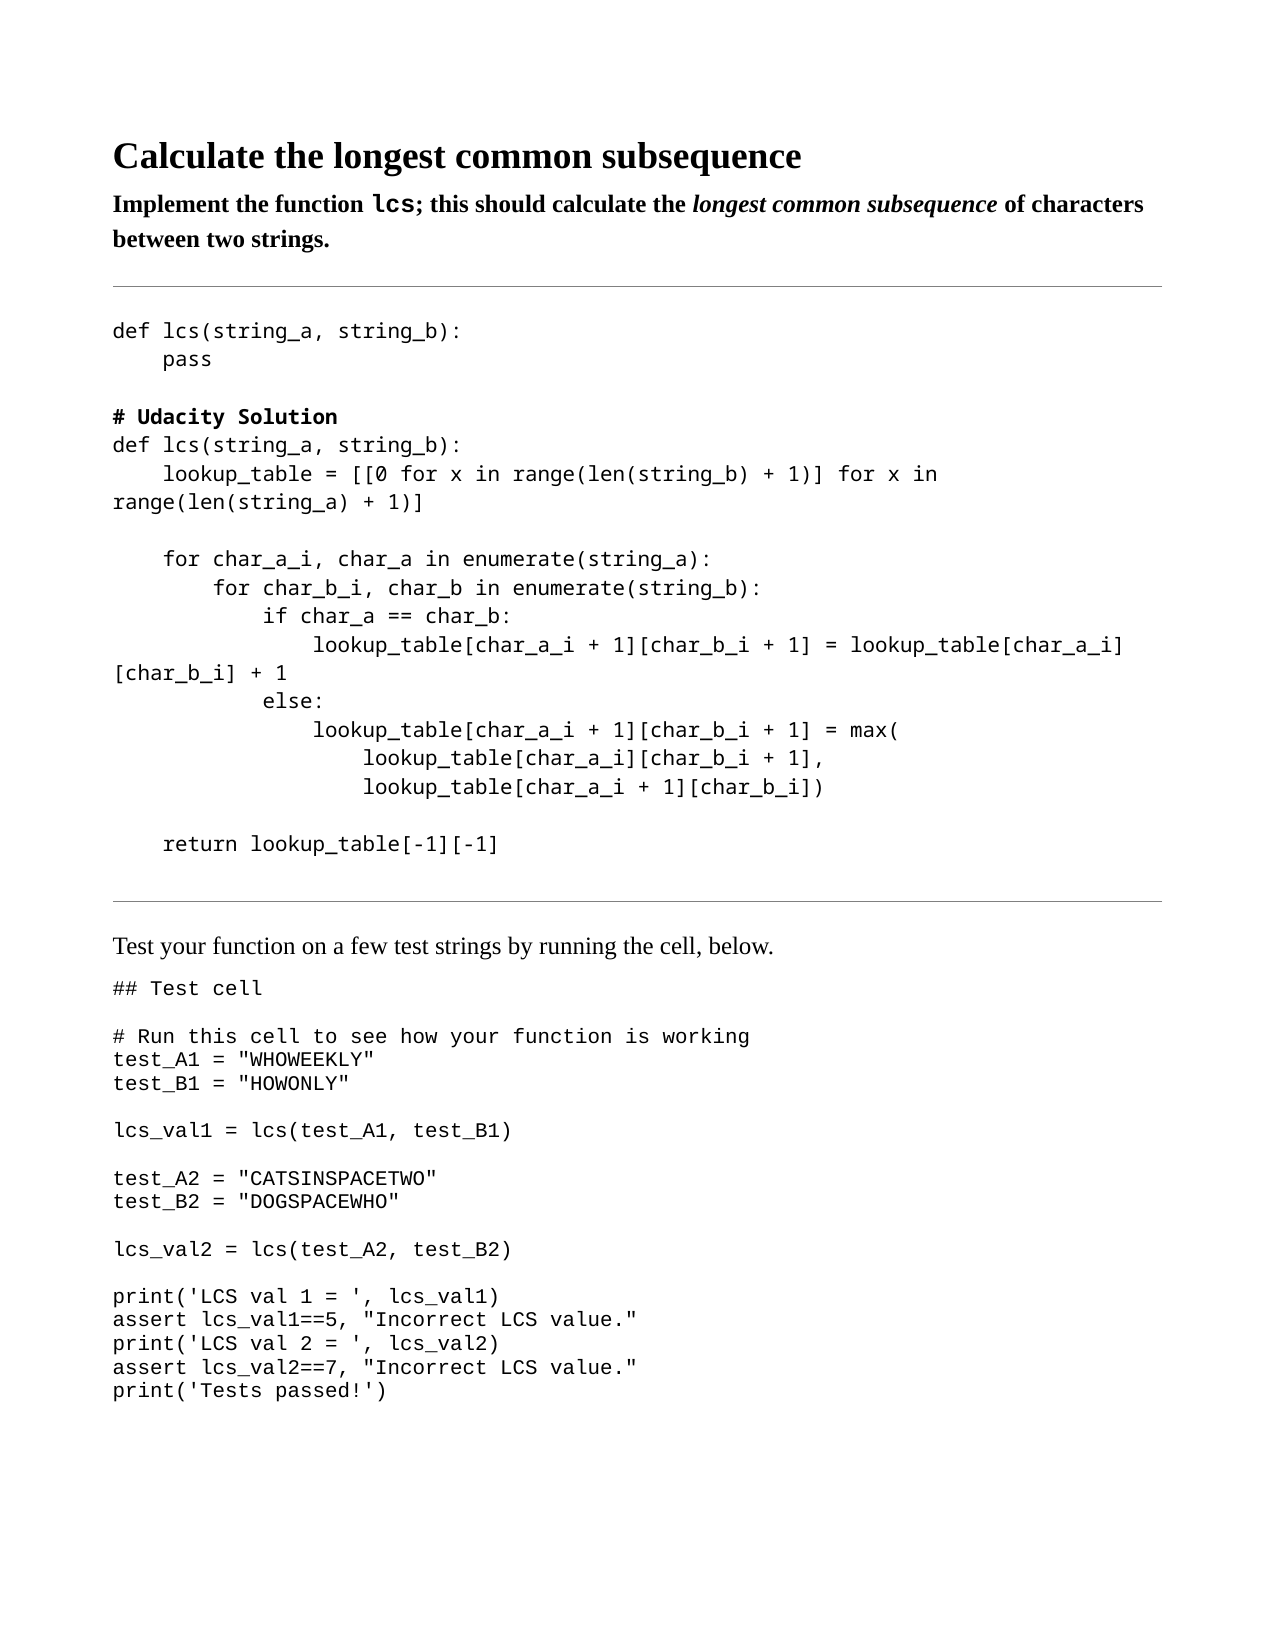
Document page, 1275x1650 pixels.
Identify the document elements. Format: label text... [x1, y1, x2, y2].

text else: [112, 687, 1162, 715]
text test_A1 = "WHOWEEKLY" [112, 1049, 1162, 1073]
text print('LCS val 1 = ', lcs_val1) [112, 1286, 1162, 1309]
text assert lcs_val1==5, "Incorrect LCS value." [112, 1309, 1162, 1333]
text lookup_table[char_a_i][char_b_i + 1], [112, 743, 1162, 772]
subtitle Calculate the longest common subsequence [112, 133, 1162, 176]
text lookup_table = [[0 for x in range(len(string_b) + 1)] for x in range(len(string_a) + 1)] [112, 459, 1162, 516]
text # Udacity Solution [112, 402, 1162, 431]
text ## Test cell [112, 978, 1162, 1002]
text test_B1 = "HOWONLY" [112, 1073, 1162, 1097]
text lcs_val2 = lcs(test_A2, test_B2) [112, 1238, 1162, 1262]
text assert lcs_val2==7, "Incorrect LCS value." [112, 1357, 1162, 1380]
text print('Tests passed!') [112, 1380, 1162, 1404]
text Implement the function lcs; this should calculate the longest common subsequence of characters between two strings. [112, 189, 1162, 253]
text lookup_table[char_a_i + 1][char_b_i]) [112, 772, 1162, 800]
text def lcs(string_a, string_b): [112, 316, 1162, 344]
text for char_b_i, char_b in enumerate(string_b): [112, 573, 1162, 601]
text pass [112, 344, 1162, 373]
text return lookup_table[-1][-1] [112, 829, 1162, 857]
text def lcs(string_a, string_b): [112, 431, 1162, 459]
text print('LCS val 2 = ', lcs_val2) [112, 1333, 1162, 1357]
text test_A2 = "CATSINSPACETWO" [112, 1168, 1162, 1191]
text if char_a == char_b: [112, 601, 1162, 630]
text # Run this cell to see how your function is working [112, 1026, 1162, 1049]
text lookup_table[char_a_i + 1][char_b_i + 1] = lookup_table[char_a_i][char_b_i] + 1 [112, 630, 1162, 687]
text test_B2 = "DOGSPACEWHO" [112, 1191, 1162, 1215]
text Test your function on a few test strings by running the cell, below. [112, 931, 1162, 959]
text lcs_val1 = lcs(test_A1, test_B1) [112, 1120, 1162, 1144]
text for char_a_i, char_a in enumerate(string_a): [112, 544, 1162, 573]
text lookup_table[char_a_i + 1][char_b_i + 1] = max( [112, 715, 1162, 743]
